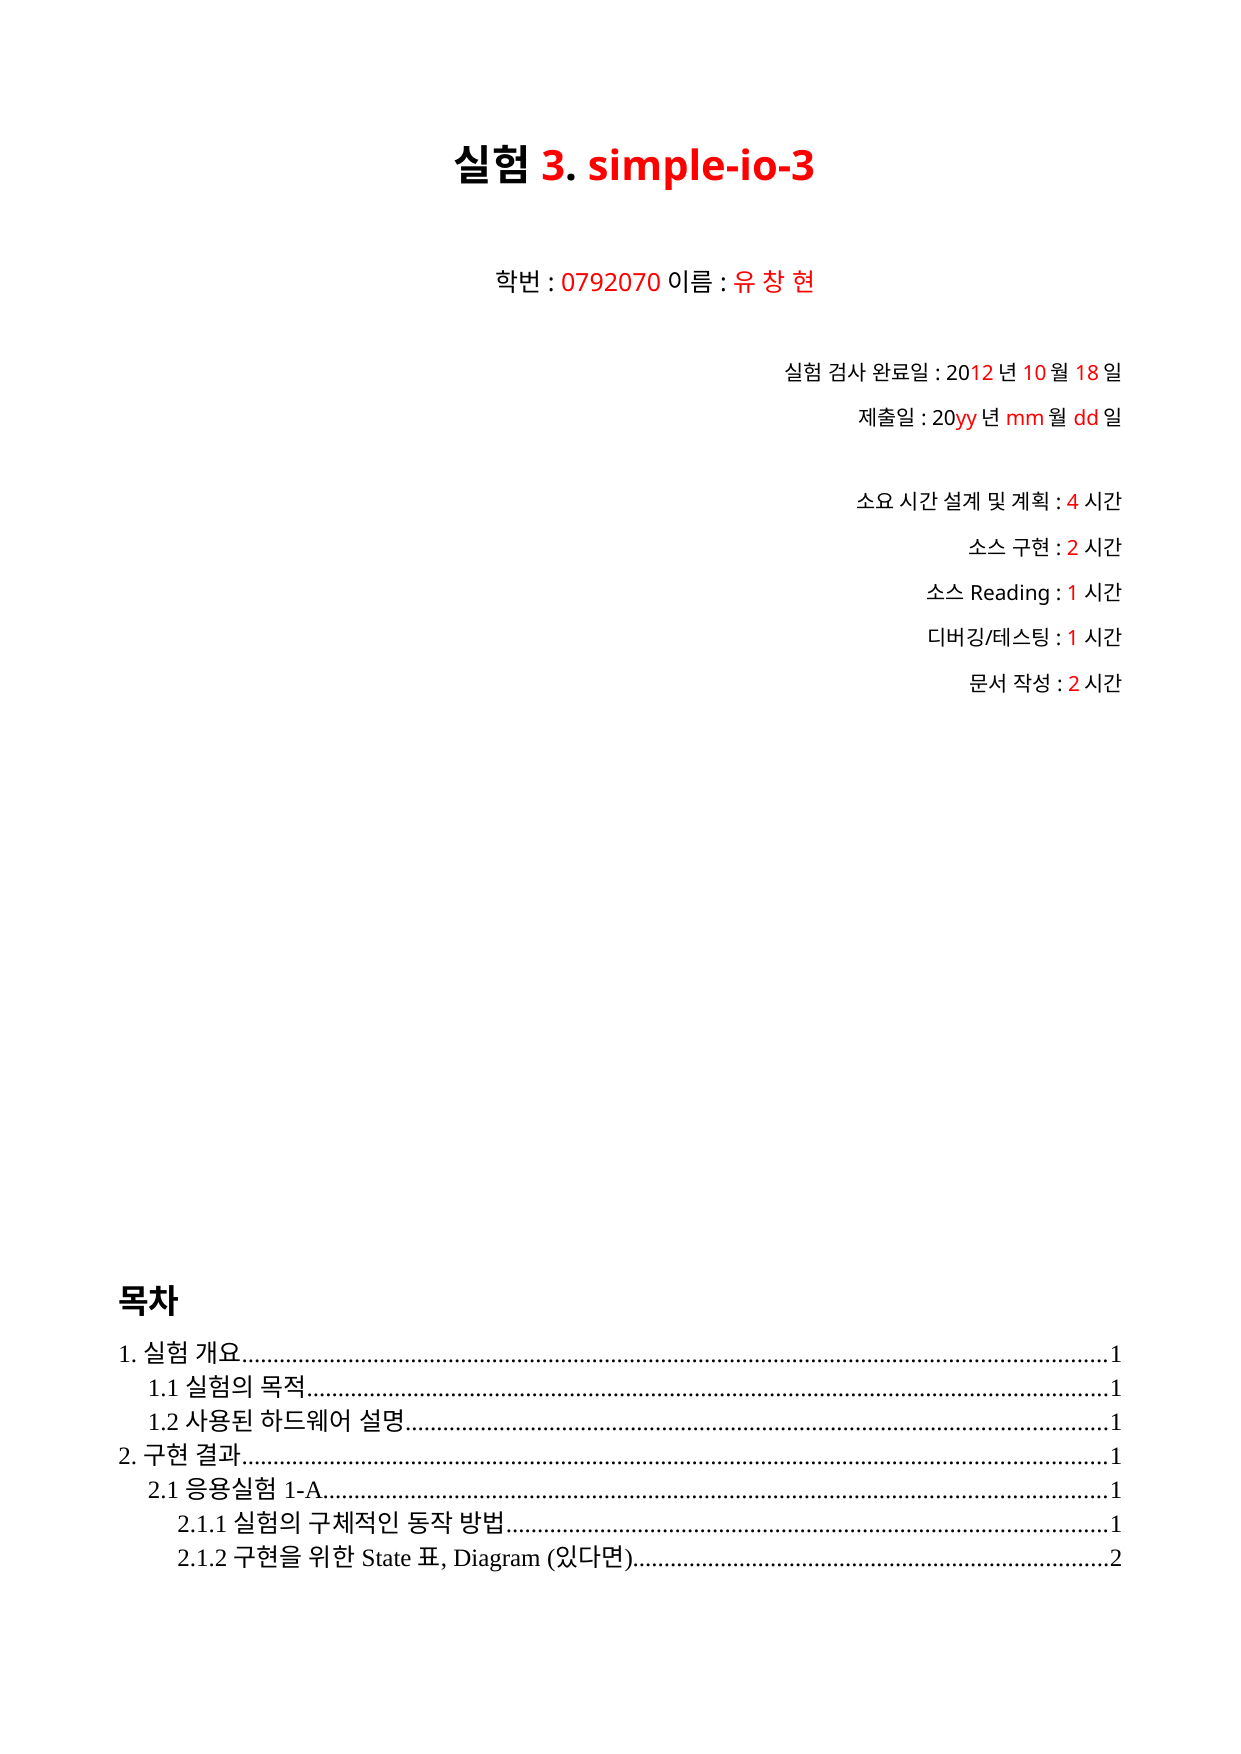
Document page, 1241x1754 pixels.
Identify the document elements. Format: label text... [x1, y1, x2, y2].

text 실험 3. simple-io-3 [146, 136, 1122, 193]
text 2.1.2 구현을 위한 State 표, Diagram (있다면) 2 [177, 1540, 1122, 1574]
text 디버깅/테스팅 : 1 시간 [118, 623, 1122, 652]
text 2.1 응용실험 1-A 1 [148, 1472, 1122, 1506]
text 제출일 : 20yy년 mm월 dd일 [118, 403, 1122, 432]
text 문서 작성 : 2시간 [118, 669, 1122, 697]
text 실험 검사 완료일 : 2012년 10월 18일 [118, 358, 1122, 386]
text 소스 Reading : 1 시간 [118, 578, 1122, 607]
text 1.1 실험의 목적 1 [148, 1369, 1122, 1403]
text 2.1.1 실험의 구체적인 동작 방법 1 [177, 1506, 1122, 1540]
text 소요 시간 설계 및 계획 : 4 시간 [118, 487, 1122, 516]
text 1.2 사용된 하드웨어 설명 1 [148, 1403, 1122, 1438]
text 학번 : 0792070 이름 : 유 창 현 [118, 265, 1122, 299]
text 소스 구현 : 2 시간 [118, 533, 1122, 561]
subtitle 목차 [118, 1277, 1122, 1323]
text 1. 실험 개요 1 [118, 1335, 1122, 1369]
text 2. 구현 결과 1 [118, 1438, 1122, 1472]
